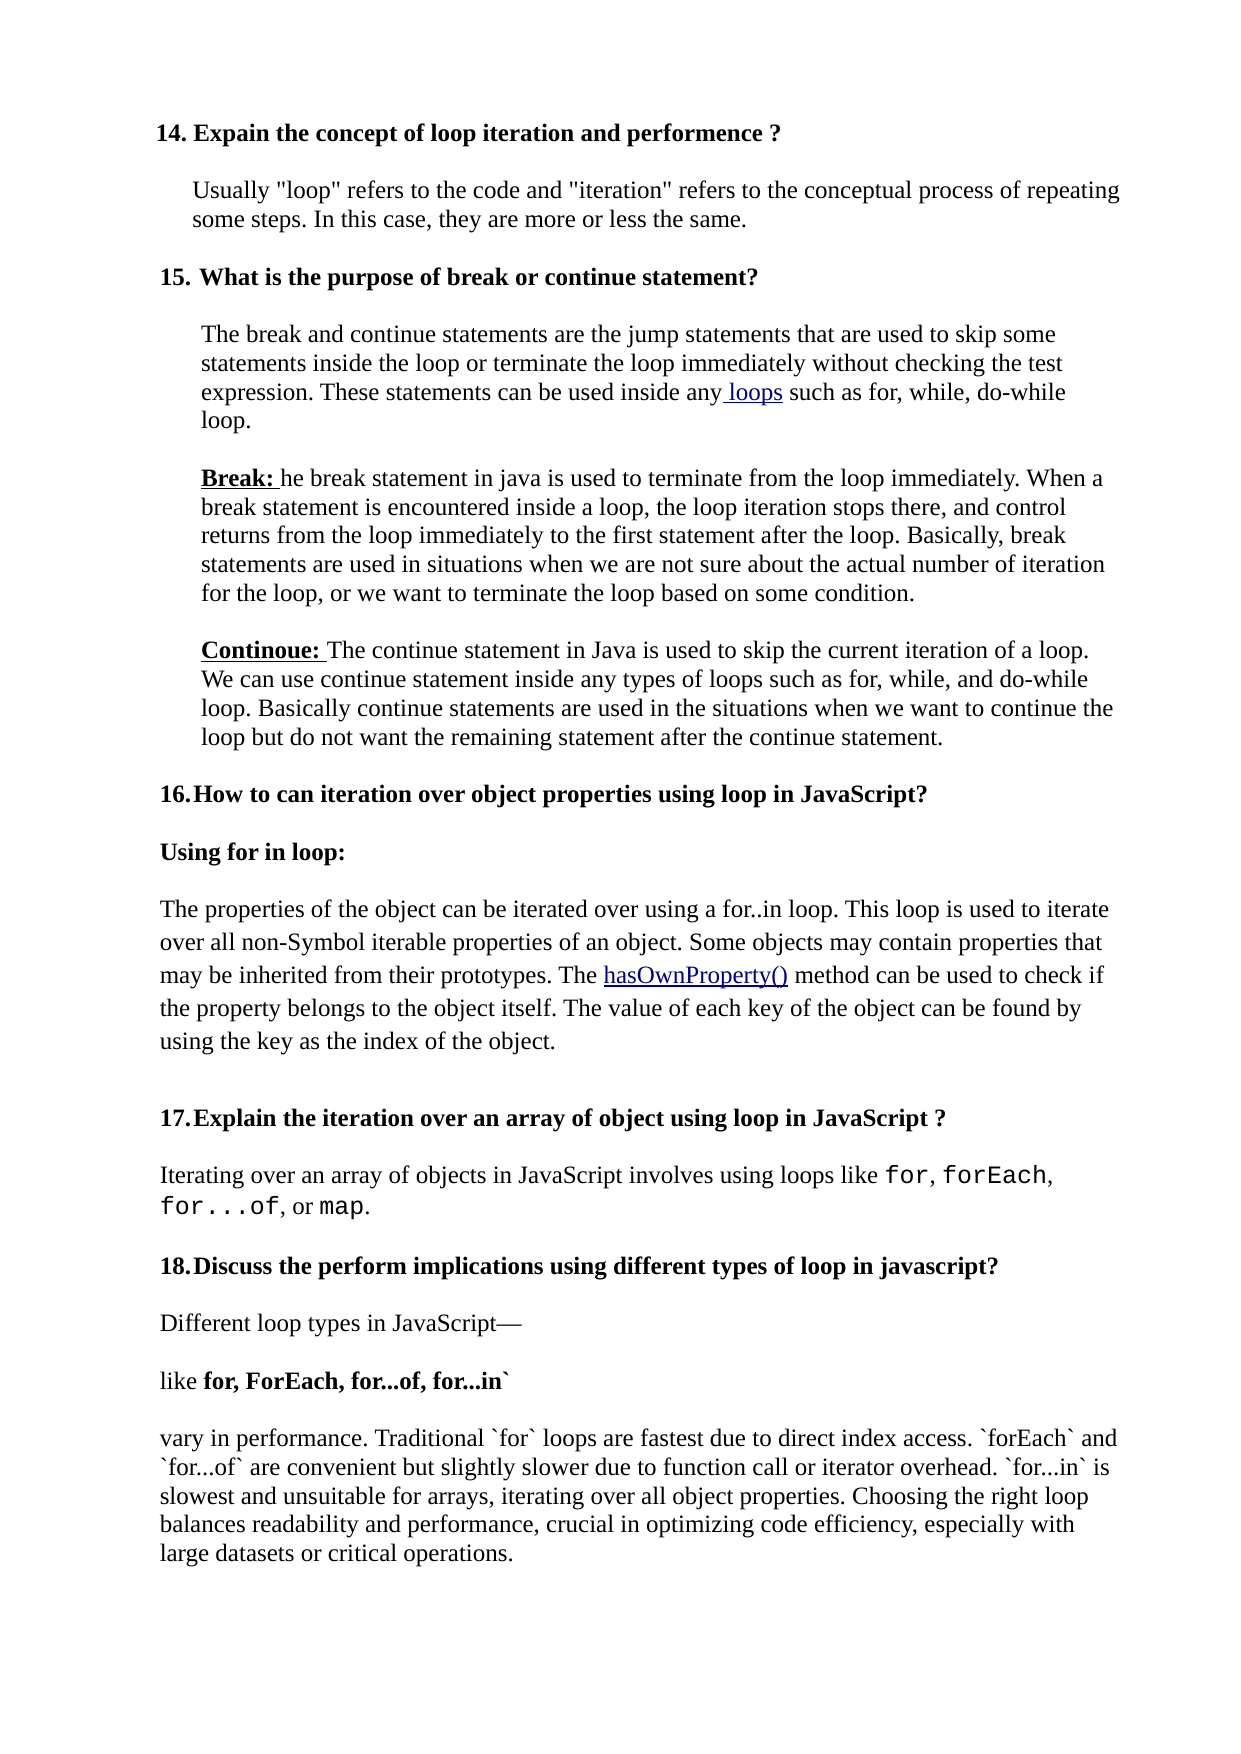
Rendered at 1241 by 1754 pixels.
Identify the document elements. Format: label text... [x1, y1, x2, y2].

text Continoue: The continue statement in Java is used to skip the current iteration of a loop. We can use continue statement inside any types of loops such as for, while, and do-while loop. Basically continue statements are used in the situations when we want to continue the loop but do not want the remaining statement after the continue statement. [201, 636, 1122, 751]
text The break and continue statements are the jump statements that are used to skip some statements inside the loop or terminate the loop immediately without checking the test expression. These statements can be used inside any loops such as for, while, do-while loop. [201, 319, 1122, 434]
text vary in performance. Traditional `for` loops are fastest due to direct index access. `forEach` and `for...of` are convenient but slightly slower due to function call or iterator overhead. `for...in` is slowest and unsuitable for arrays, iterating over all object properties. Choosing the right loop balances readability and performance, crucial in optimizing code efficiency, especially with large datasets or critical operations. [159, 1423, 1122, 1567]
list How to can iteration over object properties using loop in JavaScript? [159, 779, 1122, 808]
text Usually "loop" refers to the code and "iteration" refers to the conceptual process of repeating some steps. In this case, they are more or less the same. [118, 176, 1122, 233]
text Different loop types in JavaScript— [159, 1308, 1122, 1337]
list Discuss the perform implications using different types of loop in javascript? [159, 1251, 1122, 1279]
list Expain the concept of loop iteration and performence ? [156, 118, 1122, 147]
list Explain the iteration over an array of object using loop in JavaScript ? [159, 1103, 1122, 1132]
text Using for in loop: [159, 837, 1122, 866]
text The properties of the object can be iterated over using a for..in loop. This loop is used to iterate over all non-Symbol iterable properties of an object. Some objects may contain properties that may be inherited from their prototypes. The hasOwnProperty() method can be used to check if the property belongs to the object itself. The value of each key of the object can be found by using the key as the index of the object. [159, 894, 1122, 1055]
text Break: he break statement in java is used to terminate from the loop immediately. When a break statement is encountered inside a loop, the loop iteration stops there, and control returns from the loop immediately to the first statement after the loop. Basically, break statements are used in situations when we are not sure about the actual number of iteration for the loop, or we want to terminate the loop based on some condition. [201, 463, 1122, 607]
text like for, ForEach, for...of, for...in` [159, 1366, 1122, 1394]
text Iterating over an array of objects in JavaScript involves using loops like for, forEach, for...of, or map. [159, 1160, 1122, 1222]
list What is the purpose of break or continue statement? [159, 262, 1122, 291]
